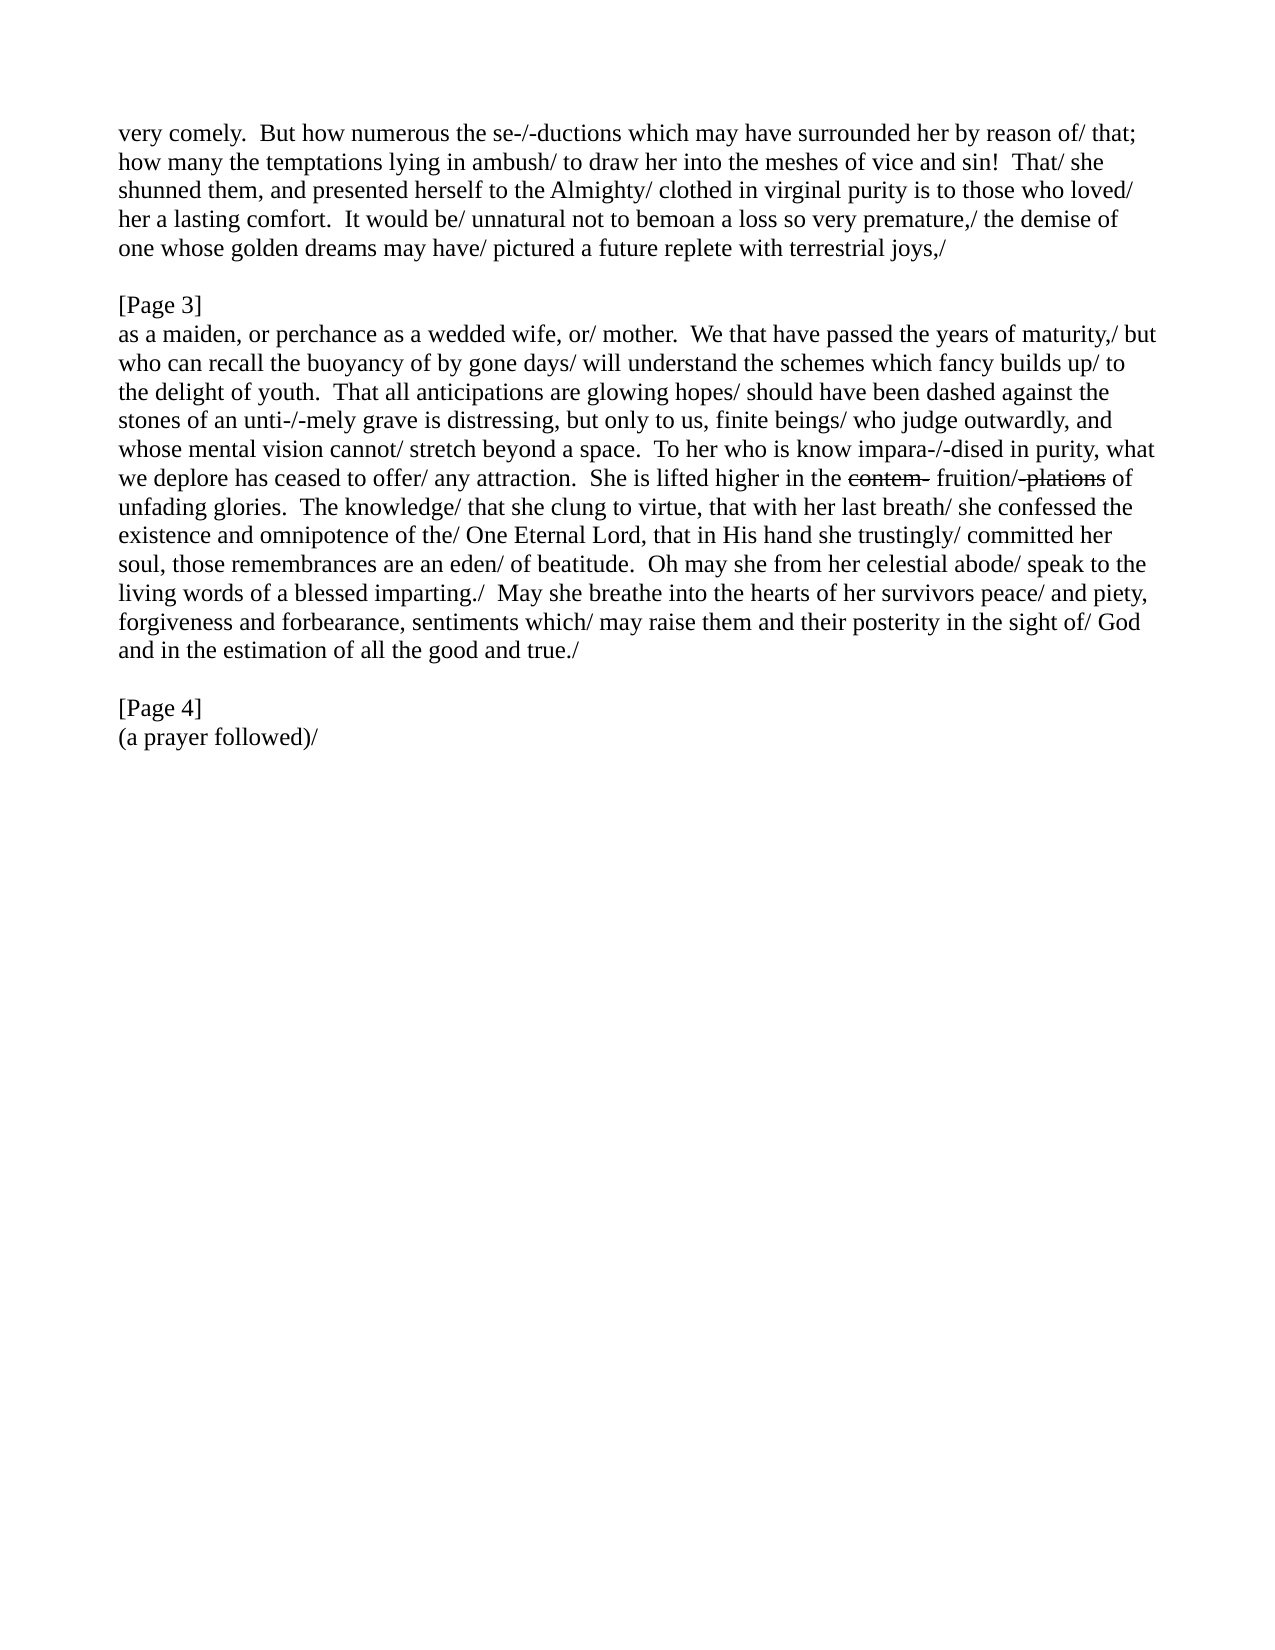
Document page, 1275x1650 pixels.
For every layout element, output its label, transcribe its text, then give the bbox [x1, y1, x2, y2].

text (a prayer followed)/ [118, 722, 1157, 751]
text [Page 4] [118, 693, 1157, 722]
text [Page 3] [118, 291, 1157, 319]
text as a maiden, or perchance as a wedded wife, or/ mother. We that have passed the years of maturity,/ but who can recall the buoyancy of by gone days/ will understand the schemes which fancy builds up/ to the delight of youth. That all anticipations are glowing hopes/ should have been dashed against the stones of an unti-/-mely grave is distressing, but only to us, finite beings/ who judge outwardly, and whose mental vision cannot/ stretch beyond a space. To her who is know impara-/-dised in purity, what we deplore has ceased to offer/ any attraction. She is lifted higher in the contem- fruition/-plations of unfading glories. The knowledge/ that she clung to virtue, that with her last breath/ she confessed the existence and omnipotence of the/ One Eternal Lord, that in His hand she trustingly/ committed her soul, those remembrances are an eden/ of beatitude. Oh may she from her celestial abode/ speak to the living words of a blessed imparting./ May she breathe into the hearts of her survivors peace/ and piety, forgiveness and forbearance, sentiments which/ may raise them and their posterity in the sight of/ God and in the estimation of all the good and true./ [118, 319, 1157, 664]
text very comely. But how numerous the se-/-ductions which may have surrounded her by reason of/ that; how many the temptations lying in ambush/ to draw her into the meshes of vice and sin! That/ she shunned them, and presented herself to the Almighty/ clothed in virginal purity is to those who loved/ her a lasting comfort. It would be/ unnatural not to bemoan a loss so very premature,/ the demise of one whose golden dreams may have/ pictured a future replete with terrestrial joys,/ [118, 118, 1157, 262]
